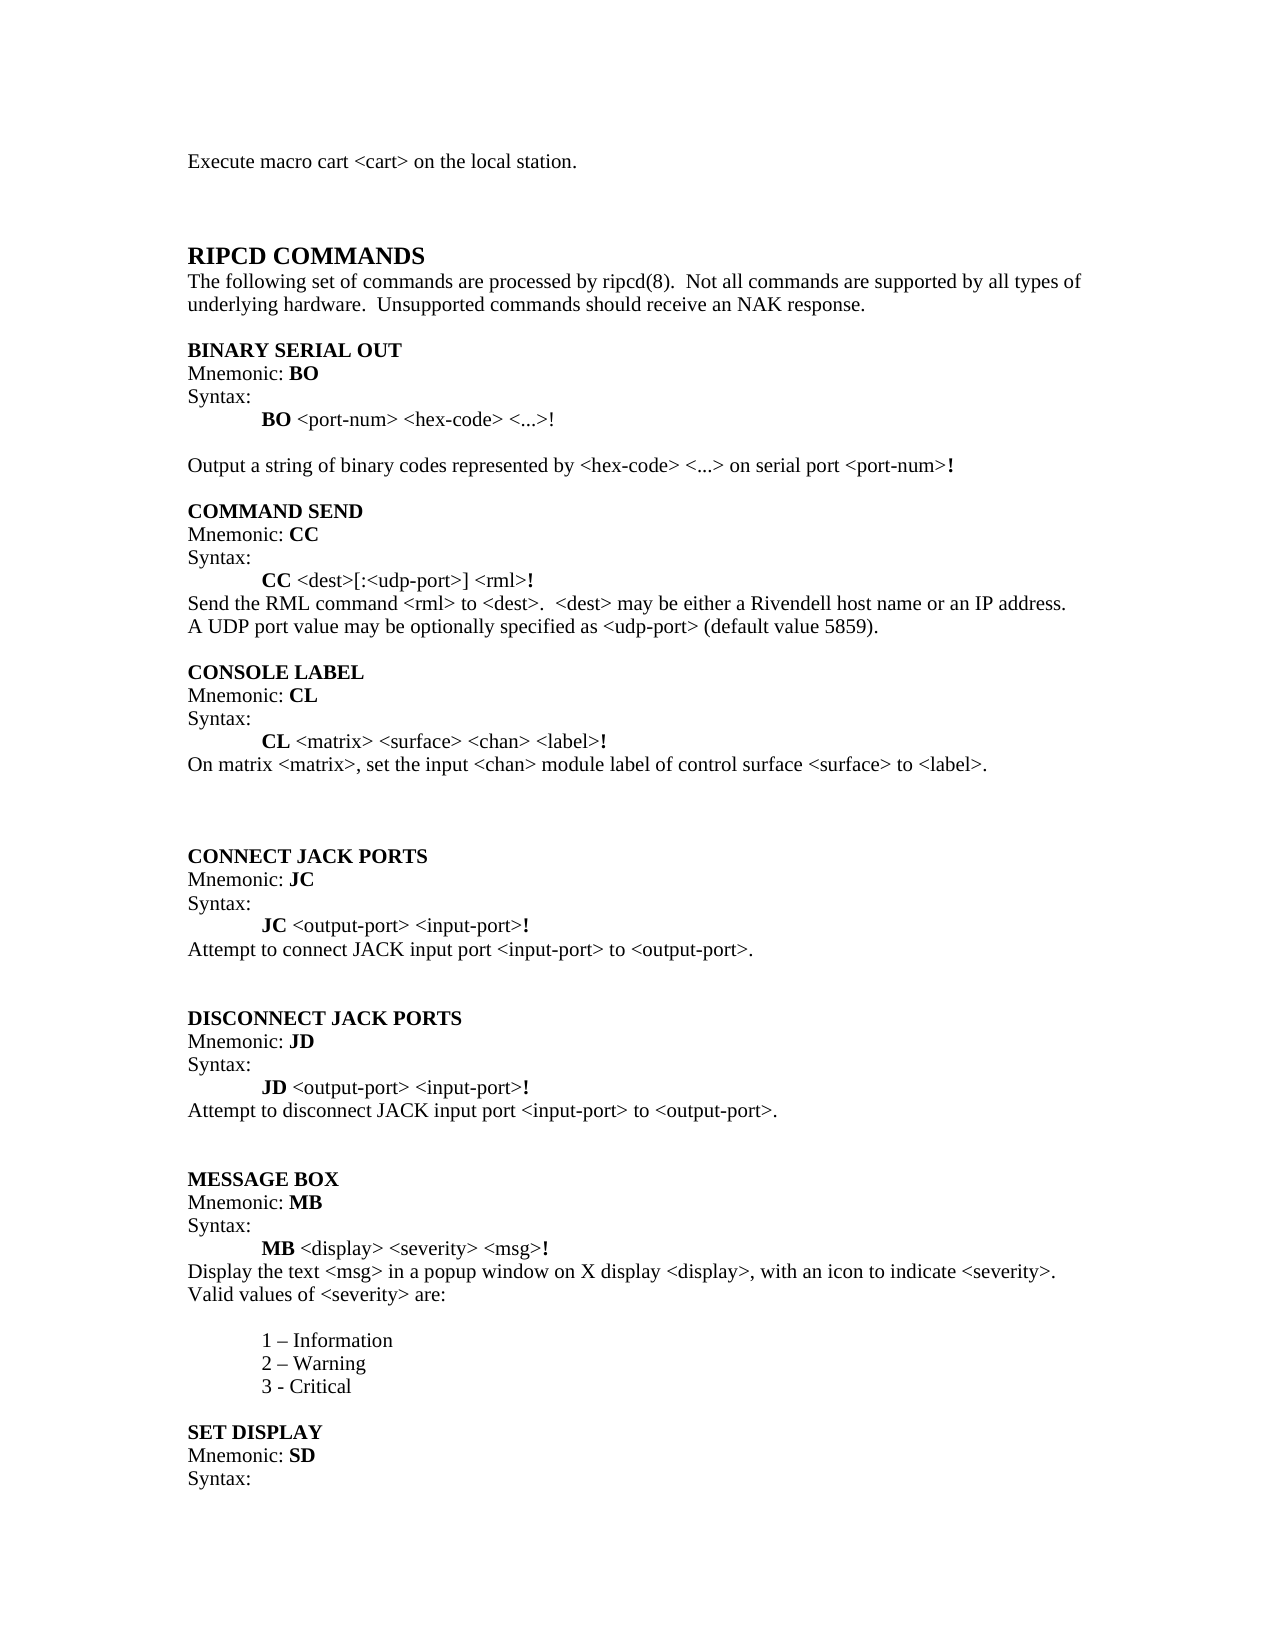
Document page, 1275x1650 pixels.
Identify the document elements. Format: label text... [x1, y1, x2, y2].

text SET DISPLAY [187, 1421, 1087, 1444]
text Syntax: [187, 707, 1087, 730]
text RIPCD COMMANDS [187, 242, 1087, 270]
text Syntax: [187, 546, 1087, 569]
text JD <output-port> <input-port>! [187, 1076, 1087, 1098]
text 1 – Information [187, 1329, 1087, 1352]
text Attempt to disconnect JACK input port <input-port> to <output-port>. [187, 1098, 1087, 1122]
text DISCONNECT JACK PORTS [187, 1006, 1087, 1029]
text 3 - Critical [187, 1375, 1087, 1398]
text MB <display> <severity> <msg>! [187, 1237, 1087, 1260]
text Syntax: [187, 385, 1087, 408]
text CONSOLE LABEL [187, 661, 1087, 684]
text The following set of commands are processed by ripcd(8). Not all commands are supported by all types of underlying hardware. Unsupported commands should receive an NAK response. [187, 270, 1087, 316]
text Mnemonic: BO [187, 362, 1087, 385]
text Mnemonic: SD [187, 1444, 1087, 1467]
text Execute macro cart <cart> on the local station. [187, 150, 1087, 173]
text Mnemonic: JC [187, 868, 1087, 891]
text Display the text <msg> in a popup window on X display <display>, with an icon to indicate <severity>. Valid values of <severity> are: [187, 1260, 1087, 1306]
text Send the RML command <rml> to <dest>. <dest> may be either a Rivendell host name or an IP address. A UDP port value may be optionally specified as <udp-port> (default value 5859). [187, 592, 1087, 638]
text Mnemonic: JD [187, 1029, 1087, 1052]
text Syntax: [187, 1467, 1087, 1490]
text CL <matrix> <surface> <chan> <label>! [187, 730, 1087, 753]
text BO <port-num> <hex-code> <...>! [187, 408, 1087, 431]
text Syntax: [187, 1214, 1087, 1237]
text Mnemonic: MB [187, 1191, 1087, 1214]
text JC <output-port> <input-port>! [187, 914, 1087, 937]
text BINARY SERIAL OUT [187, 339, 1087, 362]
text COMMAND SEND [187, 500, 1087, 523]
text MESSAGE BOX [187, 1168, 1087, 1191]
text Syntax: [187, 891, 1087, 914]
text CC <dest>[:<udp-port>] <rml>! [187, 569, 1087, 592]
text 2 – Warning [187, 1352, 1087, 1375]
text Mnemonic: CC [187, 523, 1087, 546]
text Mnemonic: CL [187, 684, 1087, 707]
text Output a string of binary codes represented by <hex-code> <...> on serial port <port-num>! [187, 454, 1087, 477]
text Attempt to connect JACK input port <input-port> to <output-port>. [187, 937, 1087, 960]
text Syntax: [187, 1052, 1087, 1076]
text CONNECT JACK PORTS [187, 845, 1087, 868]
text On matrix <matrix>, set the input <chan> module label of control surface <surface> to <label>. [187, 753, 1087, 776]
